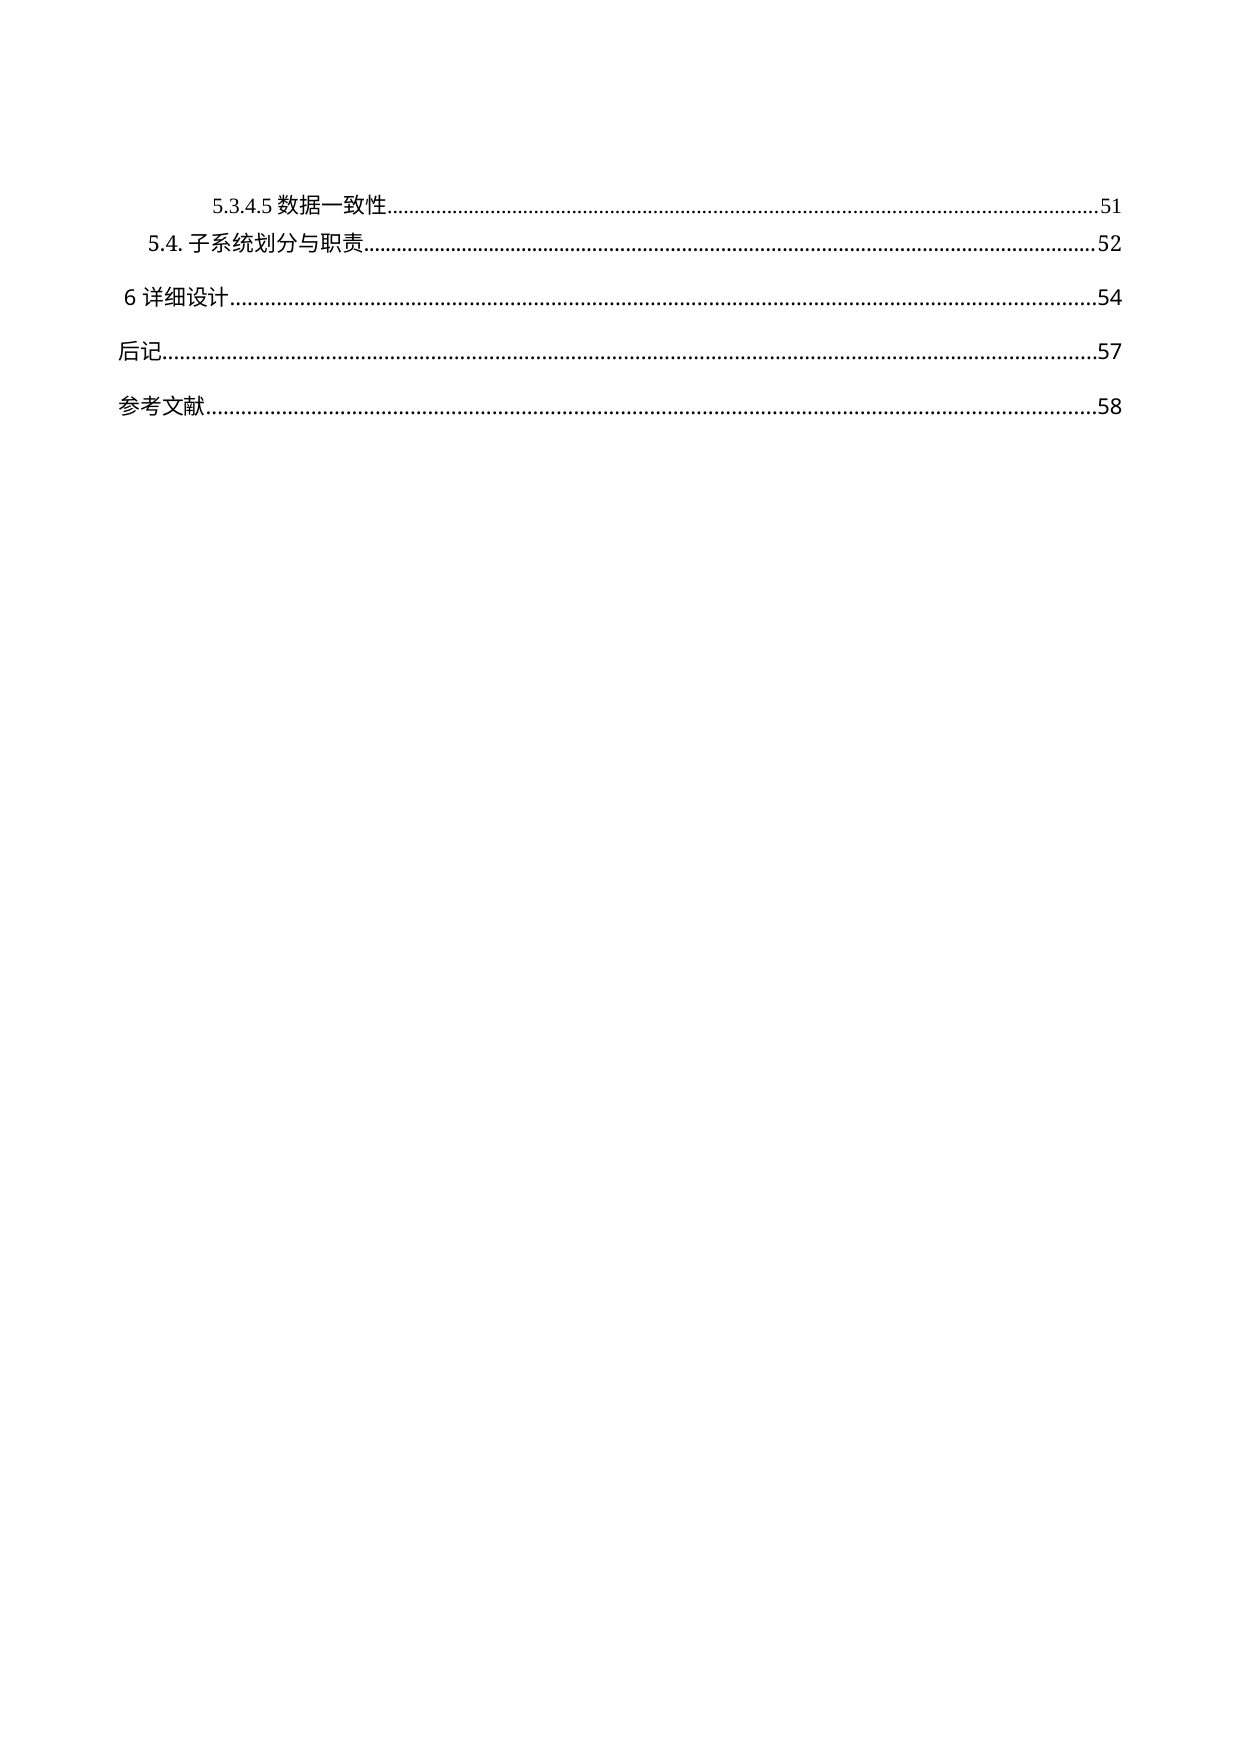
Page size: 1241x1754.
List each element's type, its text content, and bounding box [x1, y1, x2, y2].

text 后记 57 [118, 334, 1122, 366]
text 参考文献 58 [118, 389, 1122, 420]
text 5.3.4.5 数据一致性 51 [207, 188, 1122, 219]
text 6 详细设计 54 [118, 280, 1122, 312]
text 5.4. 子系统划分与职责 52 [148, 226, 1122, 257]
